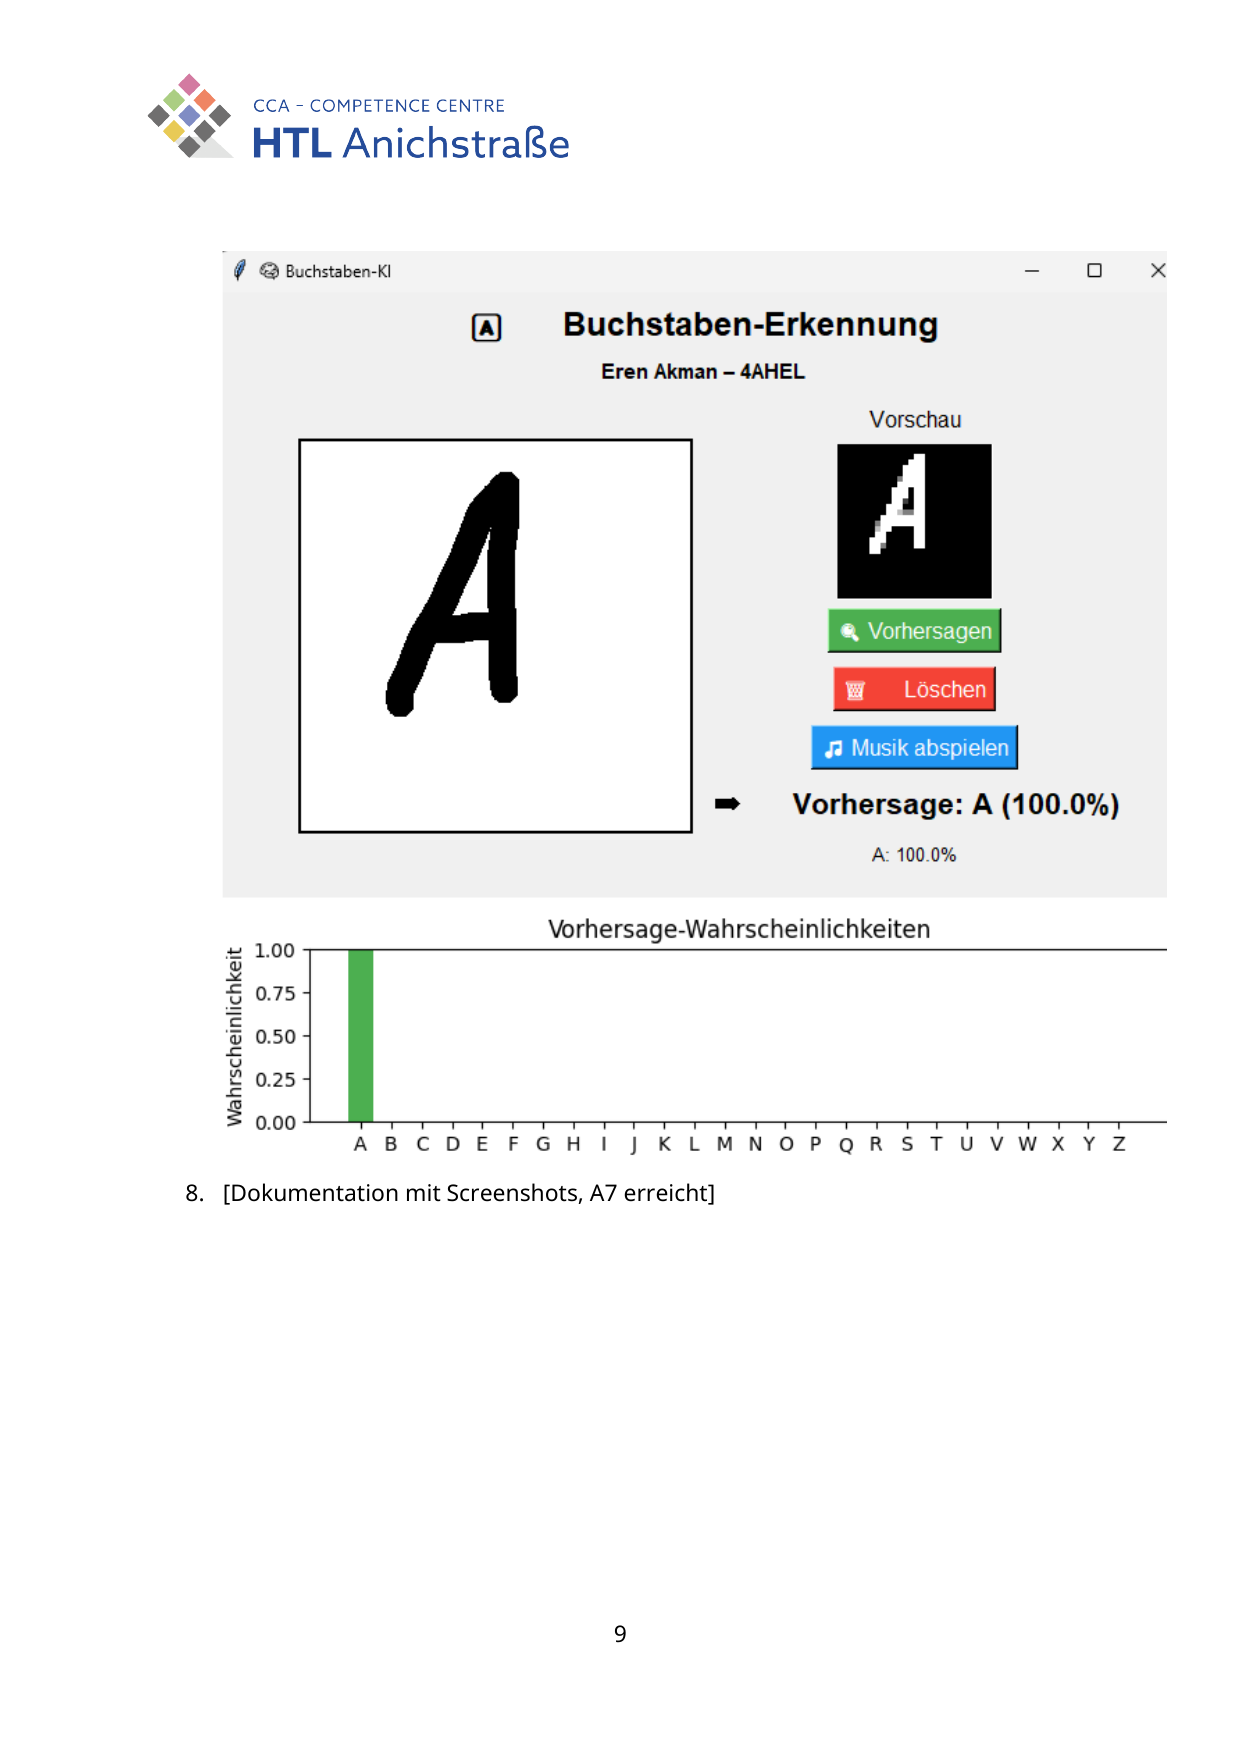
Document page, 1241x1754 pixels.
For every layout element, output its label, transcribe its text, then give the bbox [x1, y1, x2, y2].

list [Dokumentation mit Screenshots, A7 erreicht] [185, 1177, 1093, 1208]
